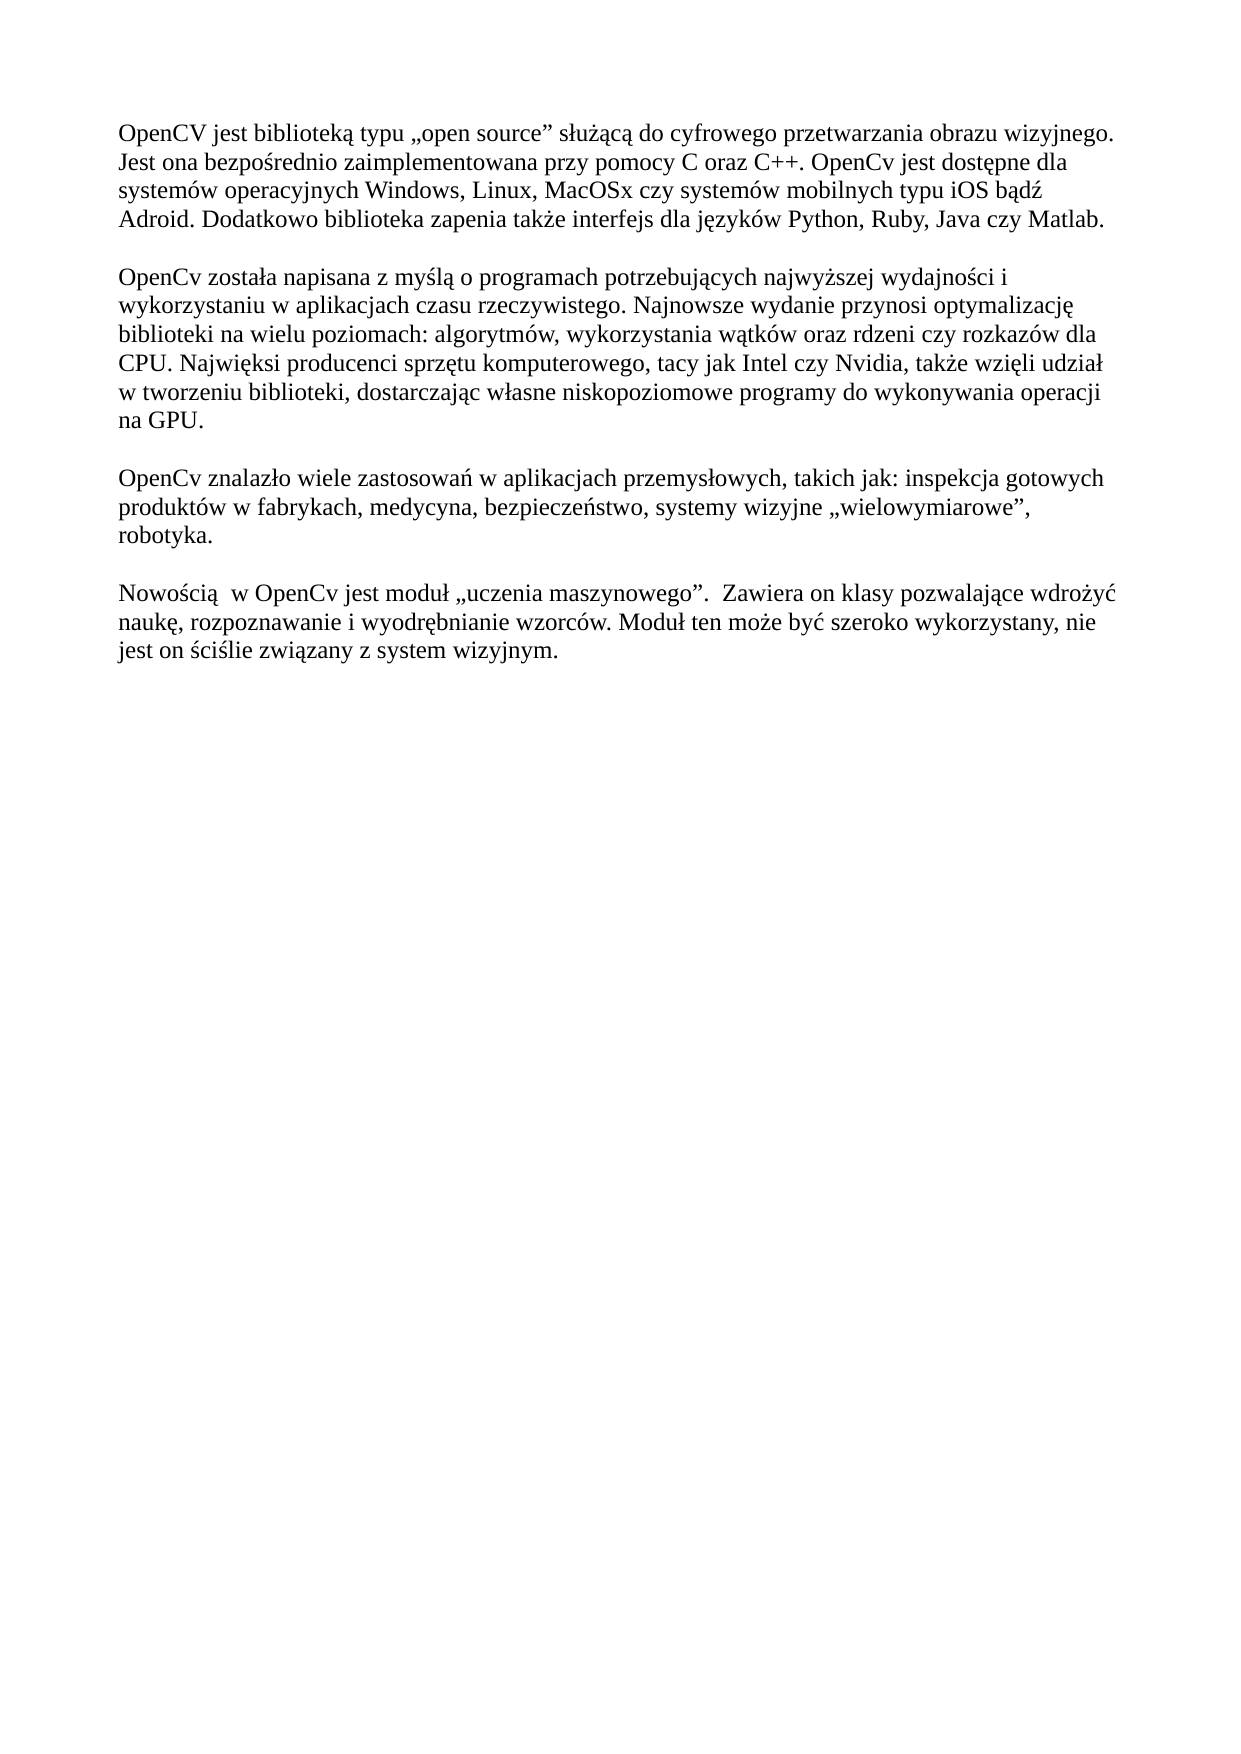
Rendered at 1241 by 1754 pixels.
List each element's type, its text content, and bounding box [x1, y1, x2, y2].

text Nowością w OpenCv jest moduł „uczenia maszynowego”. Zawiera on klasy pozwalające wdrożyć naukę, rozpoznawanie i wyodrębnianie wzorców. Moduł ten może być szeroko wykorzystany, nie jest on ściślie związany z system wizyjnym. [118, 578, 1122, 664]
text OpenCv znalazło wiele zastosowań w aplikacjach przemysłowych, takich jak: inspekcja gotowych produktów w fabrykach, medycyna, bezpieczeństwo, systemy wizyjne „wielowymiarowe”, robotyka. [118, 463, 1122, 549]
text OpenCv została napisana z myślą o programach potrzebujących najwyższej wydajności i wykorzystaniu w aplikacjach czasu rzeczywistego. Najnowsze wydanie przynosi optymalizację biblioteki na wielu poziomach: algorytmów, wykorzystania wątków oraz rdzeni czy rozkazów dla CPU. Najwięksi producenci sprzętu komputerowego, tacy jak Intel czy Nvidia, także wzięli udział w tworzeniu biblioteki, dostarczając własne niskopoziomowe programy do wykonywania operacji na GPU. [118, 262, 1122, 434]
text OpenCV jest biblioteką typu „open source” służącą do cyfrowego przetwarzania obrazu wizyjnego. Jest ona bezpośrednio zaimplementowana przy pomocy C oraz C++. OpenCv jest dostępne dla systemów operacyjnych Windows, Linux, MacOSx czy systemów mobilnych typu iOS bądź Adroid. Dodatkowo biblioteka zapenia także interfejs dla języków Python, Ruby, Java czy Matlab. [118, 118, 1122, 233]
